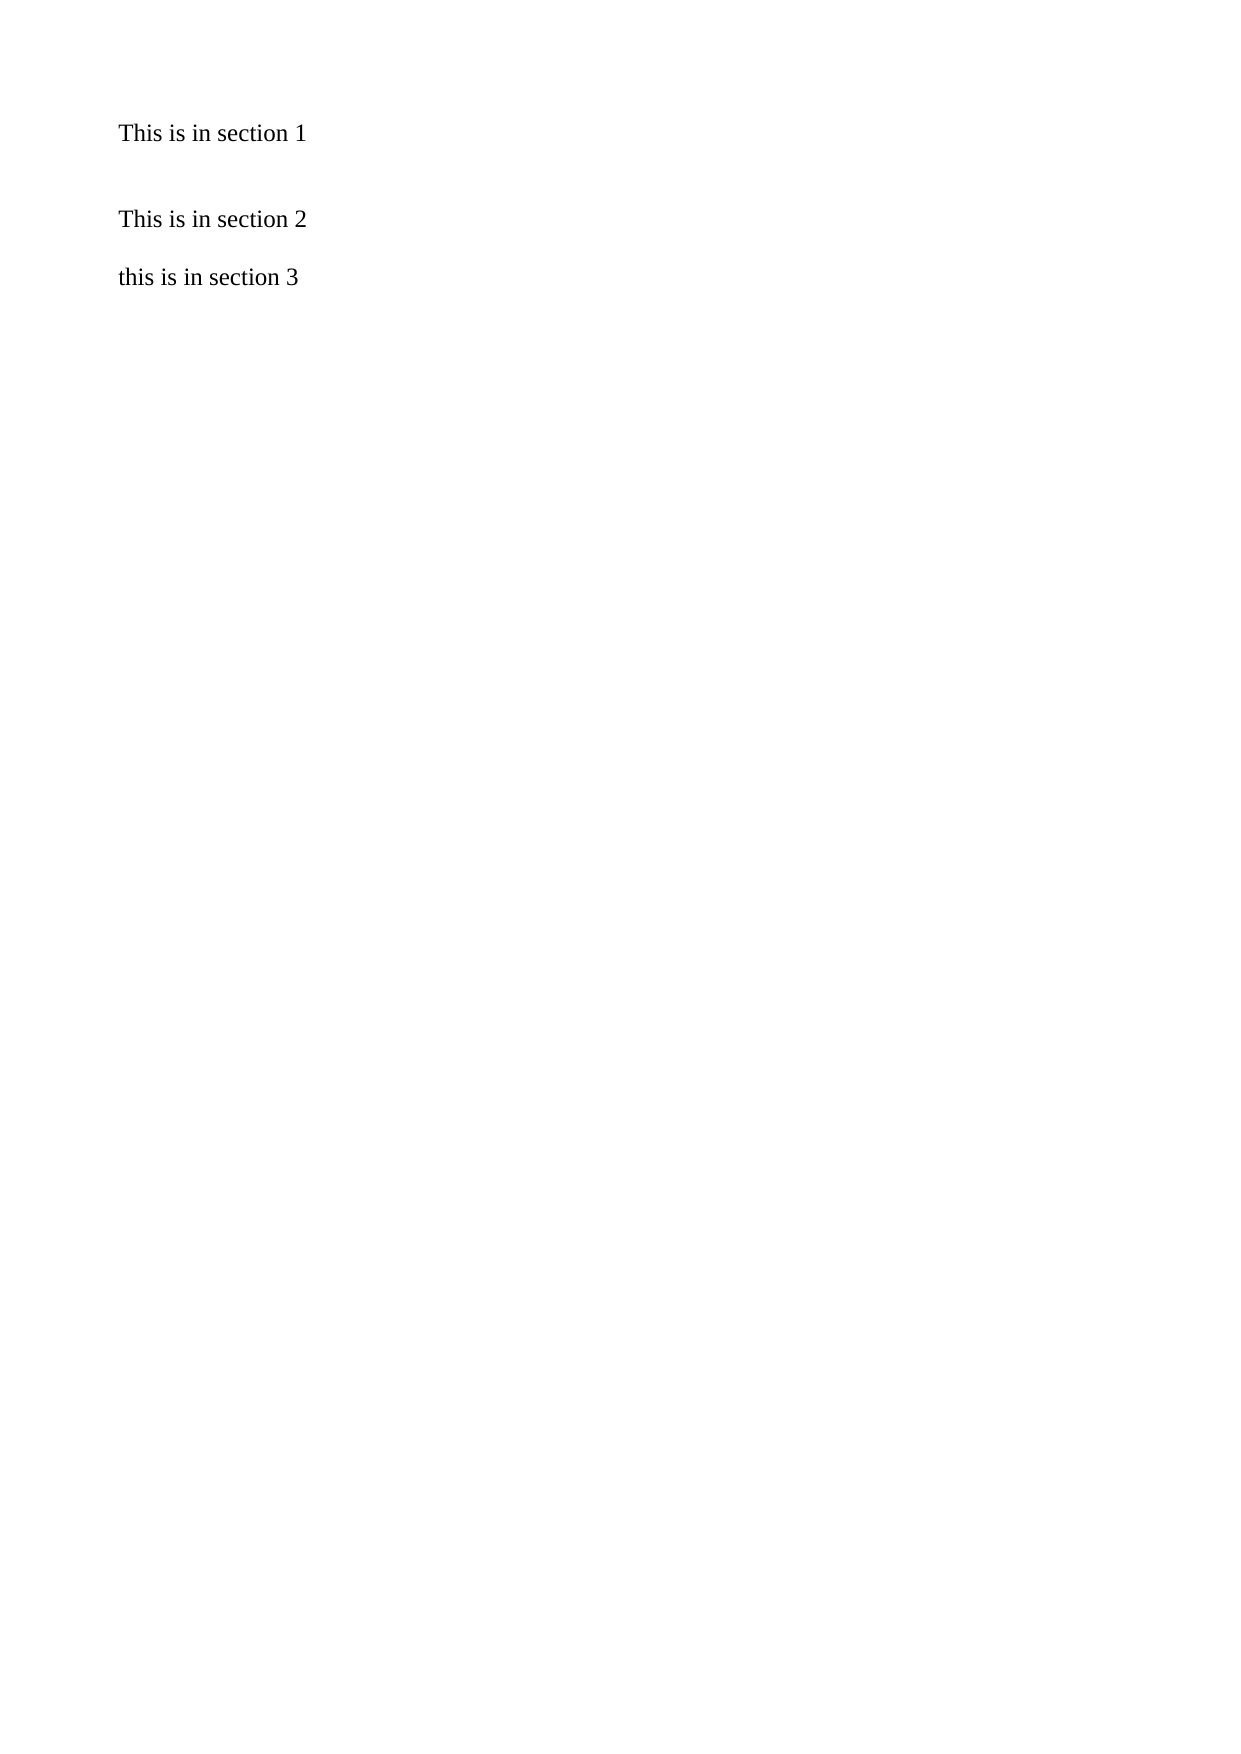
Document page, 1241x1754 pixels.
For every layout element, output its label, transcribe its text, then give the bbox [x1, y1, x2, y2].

text this is in section 3 [118, 262, 1122, 291]
text This is in section 1 [118, 118, 1122, 147]
text This is in section 2 [118, 204, 1122, 233]
